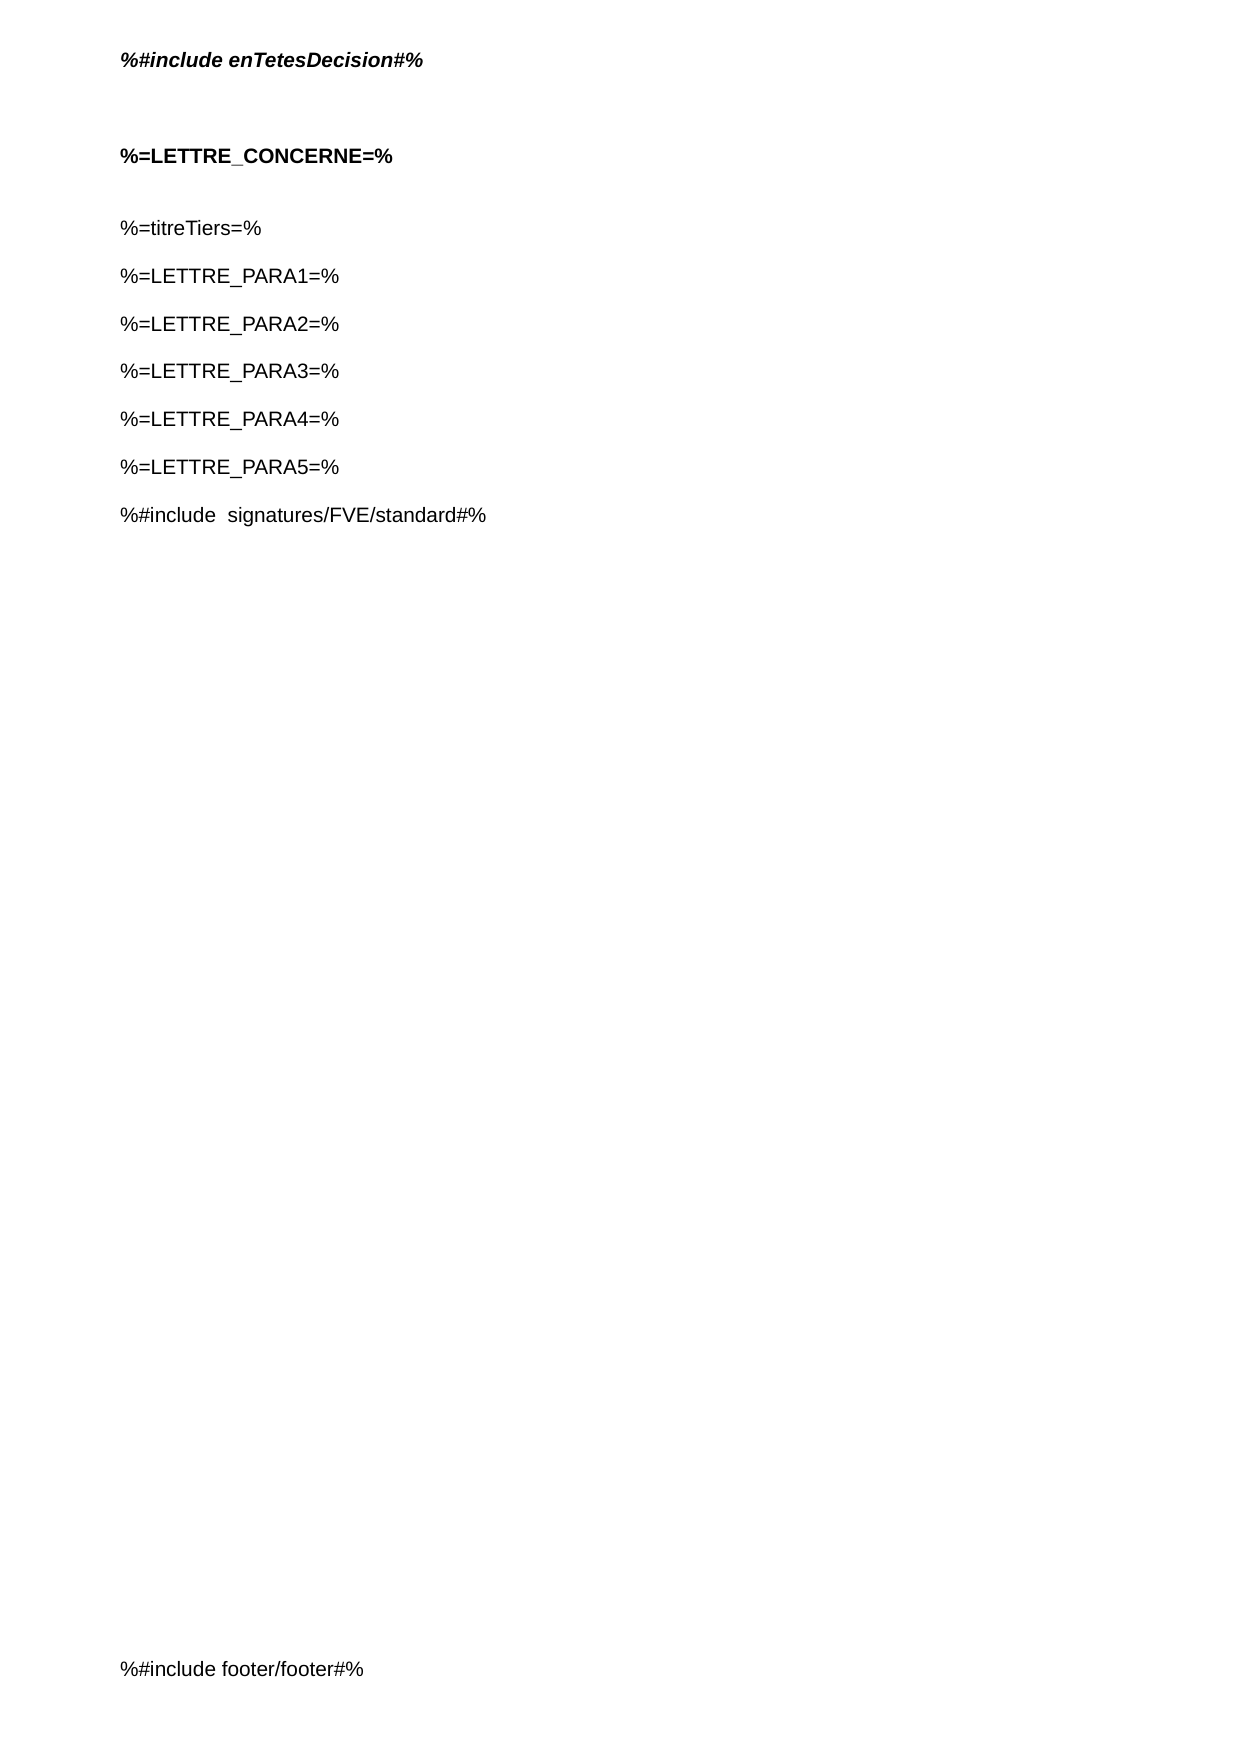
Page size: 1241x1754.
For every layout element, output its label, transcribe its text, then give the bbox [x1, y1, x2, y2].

text %=LETTRE_PARA5=% [120, 455, 1152, 479]
text %#include enTetesDecision#% [120, 48, 1152, 72]
text %=titreTiers=% [120, 216, 1152, 239]
text %=LETTRE_PARA4=% [120, 407, 1152, 431]
text %=LETTRE_PARA3=% [120, 359, 1152, 383]
text %=LETTRE_PARA1=% [120, 263, 1152, 287]
text %=LETTRE_PARA2=% [120, 311, 1152, 335]
text %=LETTRE_CONCERNE=% [120, 144, 1152, 168]
text %#include signatures/FVE/standard#% [120, 503, 1152, 527]
